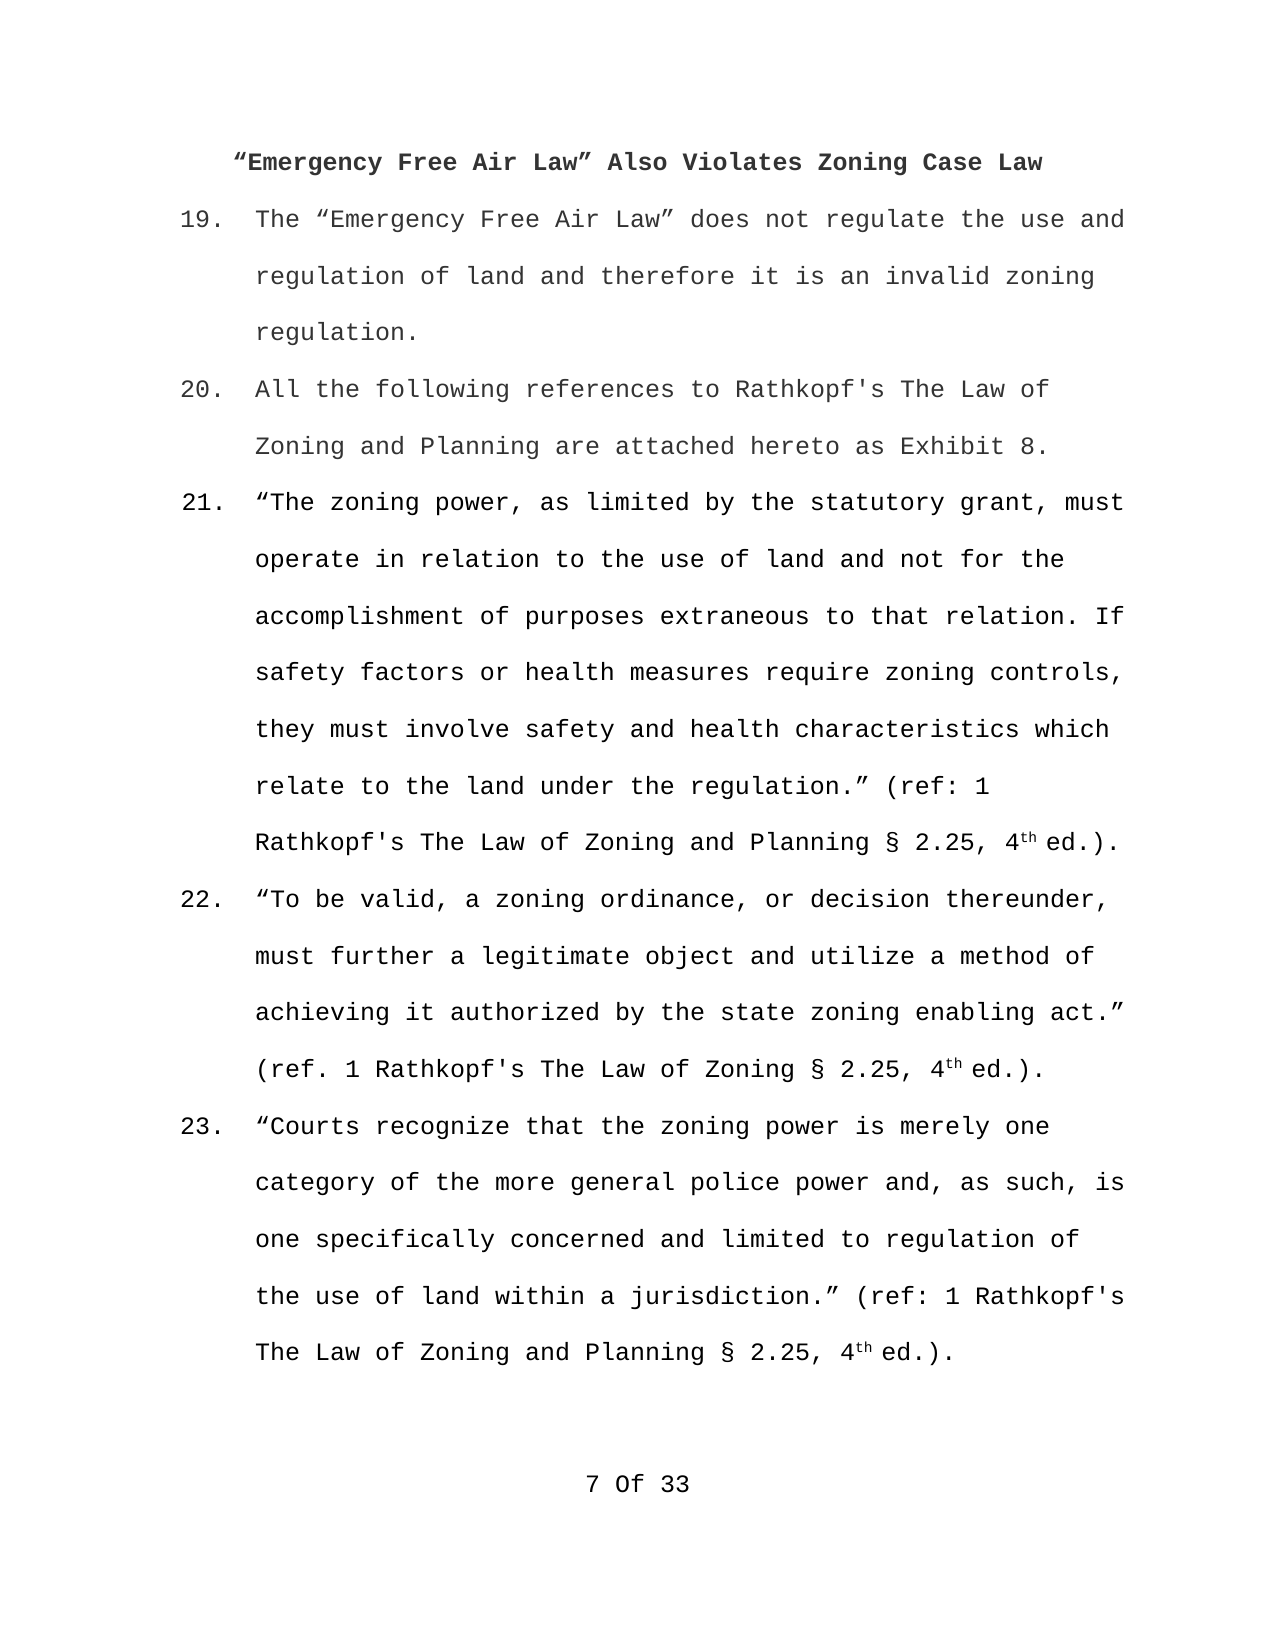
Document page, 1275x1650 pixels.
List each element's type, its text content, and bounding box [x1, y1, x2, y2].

list “The zoning power, as limited by the statutory grant, must operate in relation to the use of land and not for the accomplishment of purposes extraneous to that relation. If safety factors or health measures require zoning controls, they must involve safety and health characteristics which relate to the land under the regulation.” (ref: 1 Rathkopf's The Law of Zoning and Planning § 2.25, 4th ed.). [181, 490, 1125, 858]
list “Emergency Free Air Law” Also Violates Zoning Case Law [150, 150, 1125, 178]
list “To be valid, a zoning ordinance, or decision thereunder, must further a legitimate object and utilize a method of achieving it authorized by the state zoning enabling act.” (ref. 1 Rathkopf's The Law of Zoning § 2.25, 4th ed.). [180, 887, 1125, 1085]
list “Courts recognize that the zoning power is merely one category of the more general police power and, as such, is one specifically concerned and limited to regulation of the use of land within a jurisdiction.” (ref: 1 Rathkopf's The Law of Zoning and Planning § 2.25, 4th ed.). [180, 1113, 1125, 1368]
list The “Emergency Free Air Law” does not regulate the use and regulation of land and therefore it is an invalid zoning regulation. [180, 207, 1125, 348]
list All the following references to Rathkopf's The Law of Zoning and Planning are attached hereto as Exhibit 8. [180, 377, 1125, 462]
